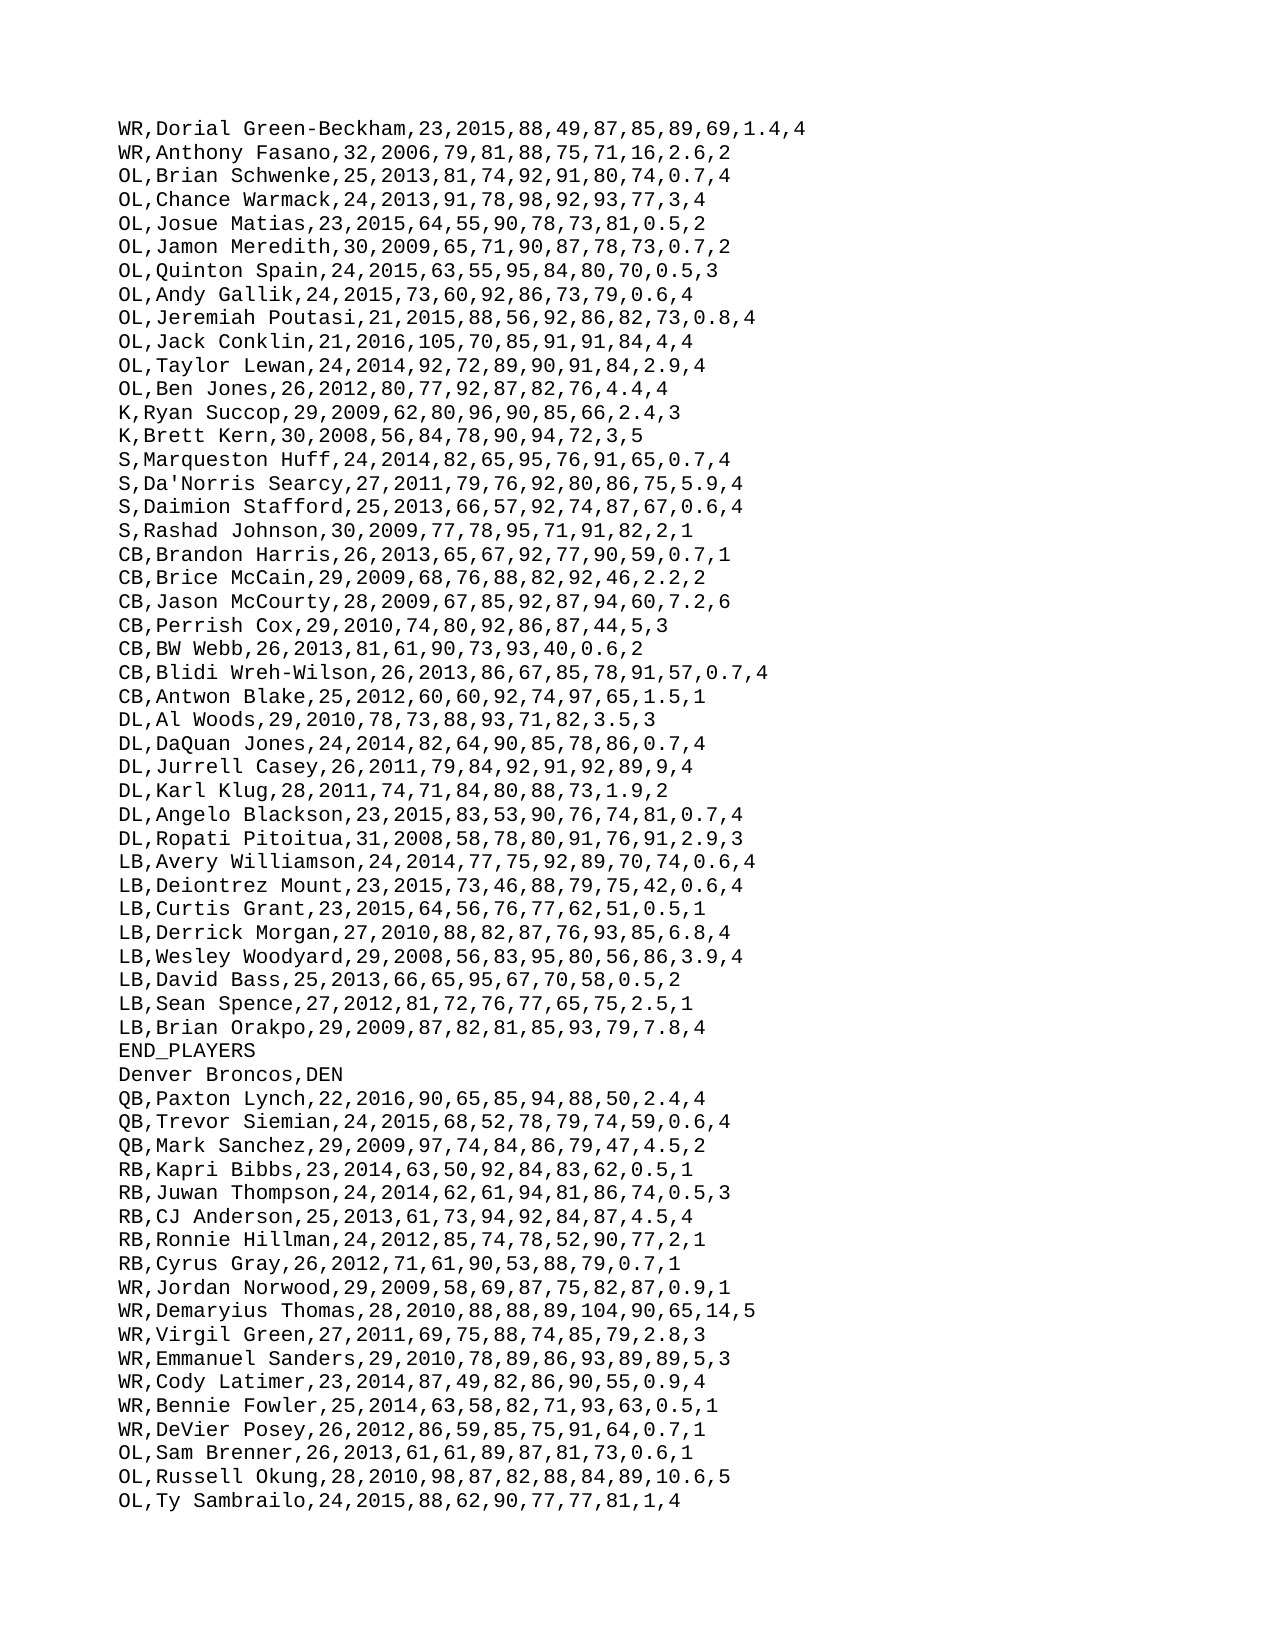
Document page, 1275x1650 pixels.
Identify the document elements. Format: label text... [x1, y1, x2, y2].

text WR,Cody Latimer,23,2014,87,49,82,86,90,55,0.9,4 [118, 1371, 1157, 1395]
text OL,Quinton Spain,24,2015,63,55,95,84,80,70,0.5,3 [118, 260, 1157, 284]
text OL,Jack Conklin,21,2016,105,70,85,91,91,84,4,4 [118, 331, 1157, 354]
text Denver Broncos,DEN [118, 1064, 1157, 1088]
text OL,Andy Gallik,24,2015,73,60,92,86,73,79,0.6,4 [118, 284, 1157, 307]
text CB,Jason McCourty,28,2009,67,85,92,87,94,60,7.2,6 [118, 591, 1157, 615]
text CB,BW Webb,26,2013,81,61,90,73,93,40,0.6,2 [118, 638, 1157, 662]
text S,Marqueston Huff,24,2014,82,65,95,76,91,65,0.7,4 [118, 449, 1157, 473]
text WR,Emmanuel Sanders,29,2010,78,89,86,93,89,89,5,3 [118, 1348, 1157, 1371]
text DL,Karl Klug,28,2011,74,71,84,80,88,73,1.9,2 [118, 780, 1157, 804]
text OL,Brian Schwenke,25,2013,81,74,92,91,80,74,0.7,4 [118, 165, 1157, 189]
text DL,Ropati Pitoitua,31,2008,58,78,80,91,76,91,2.9,3 [118, 827, 1157, 851]
text WR,Anthony Fasano,32,2006,79,81,88,75,71,16,2.6,2 [118, 142, 1157, 165]
text OL,Jamon Meredith,30,2009,65,71,90,87,78,73,0.7,2 [118, 236, 1157, 260]
text OL,Jeremiah Poutasi,21,2015,88,56,92,86,82,73,0.8,4 [118, 307, 1157, 331]
text OL,Taylor Lewan,24,2014,92,72,89,90,91,84,2.9,4 [118, 354, 1157, 378]
text RB,Ronnie Hillman,24,2012,85,74,78,52,90,77,2,1 [118, 1229, 1157, 1253]
text OL,Josue Matias,23,2015,64,55,90,78,73,81,0.5,2 [118, 213, 1157, 236]
text DL,Angelo Blackson,23,2015,83,53,90,76,74,81,0.7,4 [118, 804, 1157, 827]
text LB,Sean Spence,27,2012,81,72,76,77,65,75,2.5,1 [118, 993, 1157, 1017]
text CB,Blidi Wreh-Wilson,26,2013,86,67,85,78,91,57,0.7,4 [118, 662, 1157, 686]
text K,Ryan Succop,29,2009,62,80,96,90,85,66,2.4,3 [118, 402, 1157, 426]
text CB,Brandon Harris,26,2013,65,67,92,77,90,59,0.7,1 [118, 544, 1157, 567]
text LB,Brian Orakpo,29,2009,87,82,81,85,93,79,7.8,4 [118, 1017, 1157, 1040]
text OL,Sam Brenner,26,2013,61,61,89,87,81,73,0.6,1 [118, 1442, 1157, 1466]
text DL,Al Woods,29,2010,78,73,88,93,71,82,3.5,3 [118, 709, 1157, 733]
text K,Brett Kern,30,2008,56,84,78,90,94,72,3,5 [118, 426, 1157, 449]
text WR,Bennie Fowler,25,2014,63,58,82,71,93,63,0.5,1 [118, 1395, 1157, 1419]
text QB,Mark Sanchez,29,2009,97,74,84,86,79,47,4.5,2 [118, 1135, 1157, 1158]
text DL,Jurrell Casey,26,2011,79,84,92,91,92,89,9,4 [118, 757, 1157, 780]
text WR,Demaryius Thomas,28,2010,88,88,89,104,90,65,14,5 [118, 1300, 1157, 1324]
text RB,Cyrus Gray,26,2012,71,61,90,53,88,79,0.7,1 [118, 1253, 1157, 1277]
text LB,Curtis Grant,23,2015,64,56,76,77,62,51,0.5,1 [118, 898, 1157, 922]
text LB,Derrick Morgan,27,2010,88,82,87,76,93,85,6.8,4 [118, 922, 1157, 946]
text WR,Virgil Green,27,2011,69,75,88,74,85,79,2.8,3 [118, 1324, 1157, 1348]
text QB,Paxton Lynch,22,2016,90,65,85,94,88,50,2.4,4 [118, 1088, 1157, 1111]
text RB,Juwan Thompson,24,2014,62,61,94,81,86,74,0.5,3 [118, 1182, 1157, 1206]
text CB,Antwon Blake,25,2012,60,60,92,74,97,65,1.5,1 [118, 686, 1157, 709]
text OL,Chance Warmack,24,2013,91,78,98,92,93,77,3,4 [118, 189, 1157, 213]
text S,Da'Norris Searcy,27,2011,79,76,92,80,86,75,5.9,4 [118, 473, 1157, 496]
text OL,Russell Okung,28,2010,98,87,82,88,84,89,10.6,5 [118, 1466, 1157, 1489]
text RB,CJ Anderson,25,2013,61,73,94,92,84,87,4.5,4 [118, 1206, 1157, 1229]
text CB,Perrish Cox,29,2010,74,80,92,86,87,44,5,3 [118, 615, 1157, 638]
text LB,Deiontrez Mount,23,2015,73,46,88,79,75,42,0.6,4 [118, 875, 1157, 898]
text DL,DaQuan Jones,24,2014,82,64,90,85,78,86,0.7,4 [118, 733, 1157, 757]
text RB,Kapri Bibbs,23,2014,63,50,92,84,83,62,0.5,1 [118, 1158, 1157, 1182]
text CB,Brice McCain,29,2009,68,76,88,82,92,46,2.2,2 [118, 567, 1157, 591]
text LB,Avery Williamson,24,2014,77,75,92,89,70,74,0.6,4 [118, 851, 1157, 875]
text LB,Wesley Woodyard,29,2008,56,83,95,80,56,86,3.9,4 [118, 946, 1157, 969]
text OL,Ben Jones,26,2012,80,77,92,87,82,76,4.4,4 [118, 378, 1157, 402]
text OL,Ty Sambrailo,24,2015,88,62,90,77,77,81,1,4 [118, 1489, 1157, 1513]
text WR,Dorial Green-Beckham,23,2015,88,49,87,85,89,69,1.4,4 [118, 118, 1157, 142]
text QB,Trevor Siemian,24,2015,68,52,78,79,74,59,0.6,4 [118, 1111, 1157, 1135]
text LB,David Bass,25,2013,66,65,95,67,70,58,0.5,2 [118, 969, 1157, 993]
text END_PLAYERS [118, 1040, 1157, 1064]
text WR,DeVier Posey,26,2012,86,59,85,75,91,64,0.7,1 [118, 1419, 1157, 1442]
text S,Rashad Johnson,30,2009,77,78,95,71,91,82,2,1 [118, 520, 1157, 544]
text WR,Jordan Norwood,29,2009,58,69,87,75,82,87,0.9,1 [118, 1277, 1157, 1300]
text S,Daimion Stafford,25,2013,66,57,92,74,87,67,0.6,4 [118, 496, 1157, 520]
